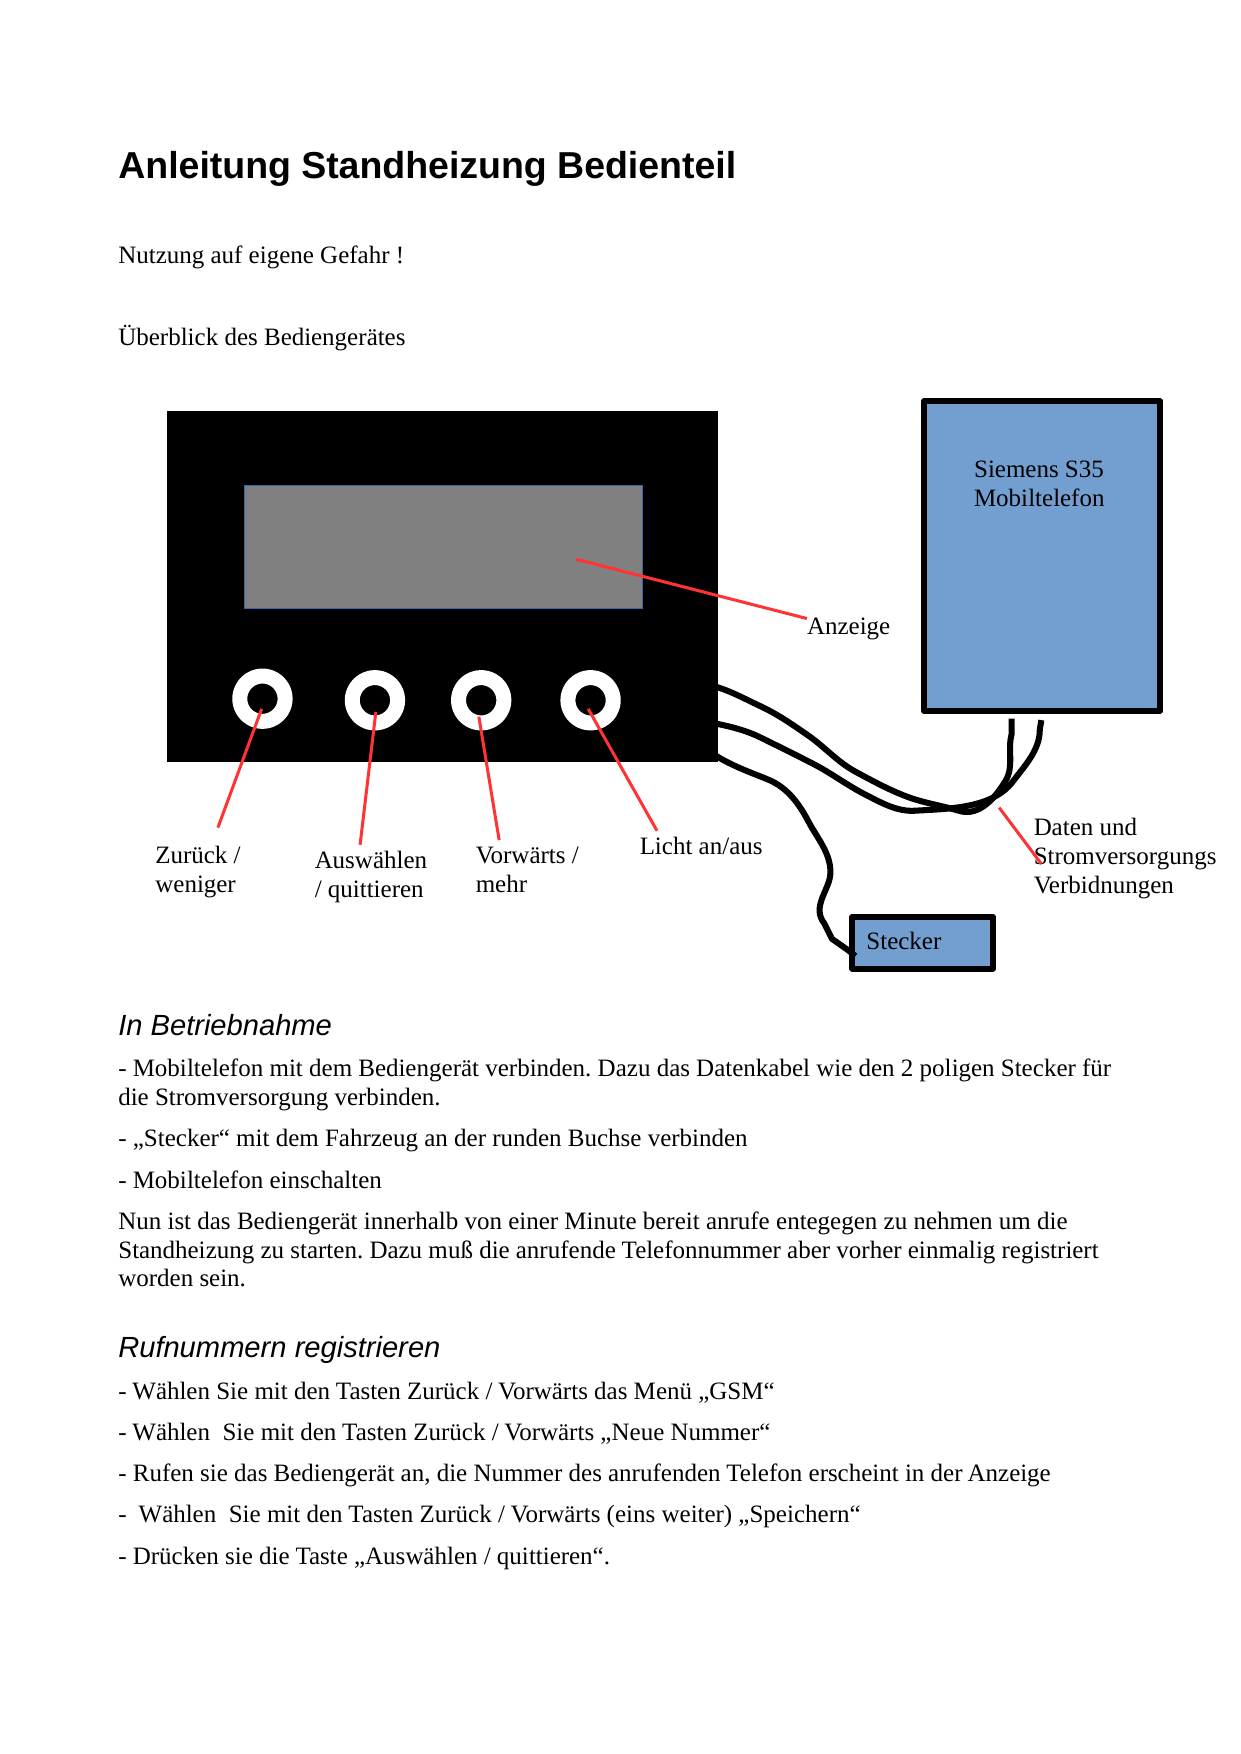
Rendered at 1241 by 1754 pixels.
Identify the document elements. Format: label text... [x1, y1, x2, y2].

text Überblick des Bediengerätes [118, 322, 1122, 351]
text - Rufen sie das Bediengerät an, die Nummer des anrufenden Telefon erscheint in der Anzeige [118, 1458, 1122, 1487]
text - „Stecker“ mit dem Fahrzeug an der runden Buchse verbinden [118, 1123, 1122, 1152]
text - Drücken sie die Taste „Auswählen / quittieren“. [118, 1541, 1122, 1569]
text - Wählen Sie mit den Tasten Zurück / Vorwärts das Menü „GSM“ [118, 1376, 1122, 1404]
text - Mobiltelefon mit dem Bediengerät verbinden. Dazu das Datenkabel wie den 2 poligen Stecker für die Stromversorgung verbinden. [118, 1053, 1122, 1111]
subtitle In Betriebnahme [118, 1007, 1122, 1041]
text Nun ist das Bediengerät innerhalb von einer Minute bereit anrufe entegegen zu nehmen um die Standheizung zu starten. Dazu muß die anrufende Telefonnummer aber vorher einmalig registriert worden sein. [118, 1206, 1122, 1292]
text - Wählen Sie mit den Tasten Zurück / Vorwärts „Neue Nummer“ [118, 1417, 1122, 1446]
text Nutzung auf eigene Gefahr ! [118, 240, 1122, 269]
text - Wählen Sie mit den Tasten Zurück / Vorwärts (eins weiter) „Speichern“ [118, 1499, 1122, 1528]
text - Mobiltelefon einschalten [118, 1165, 1122, 1193]
subtitle Rufnummern registrieren [118, 1330, 1122, 1363]
title Anleitung Standheizung Bedienteil [118, 143, 1122, 186]
